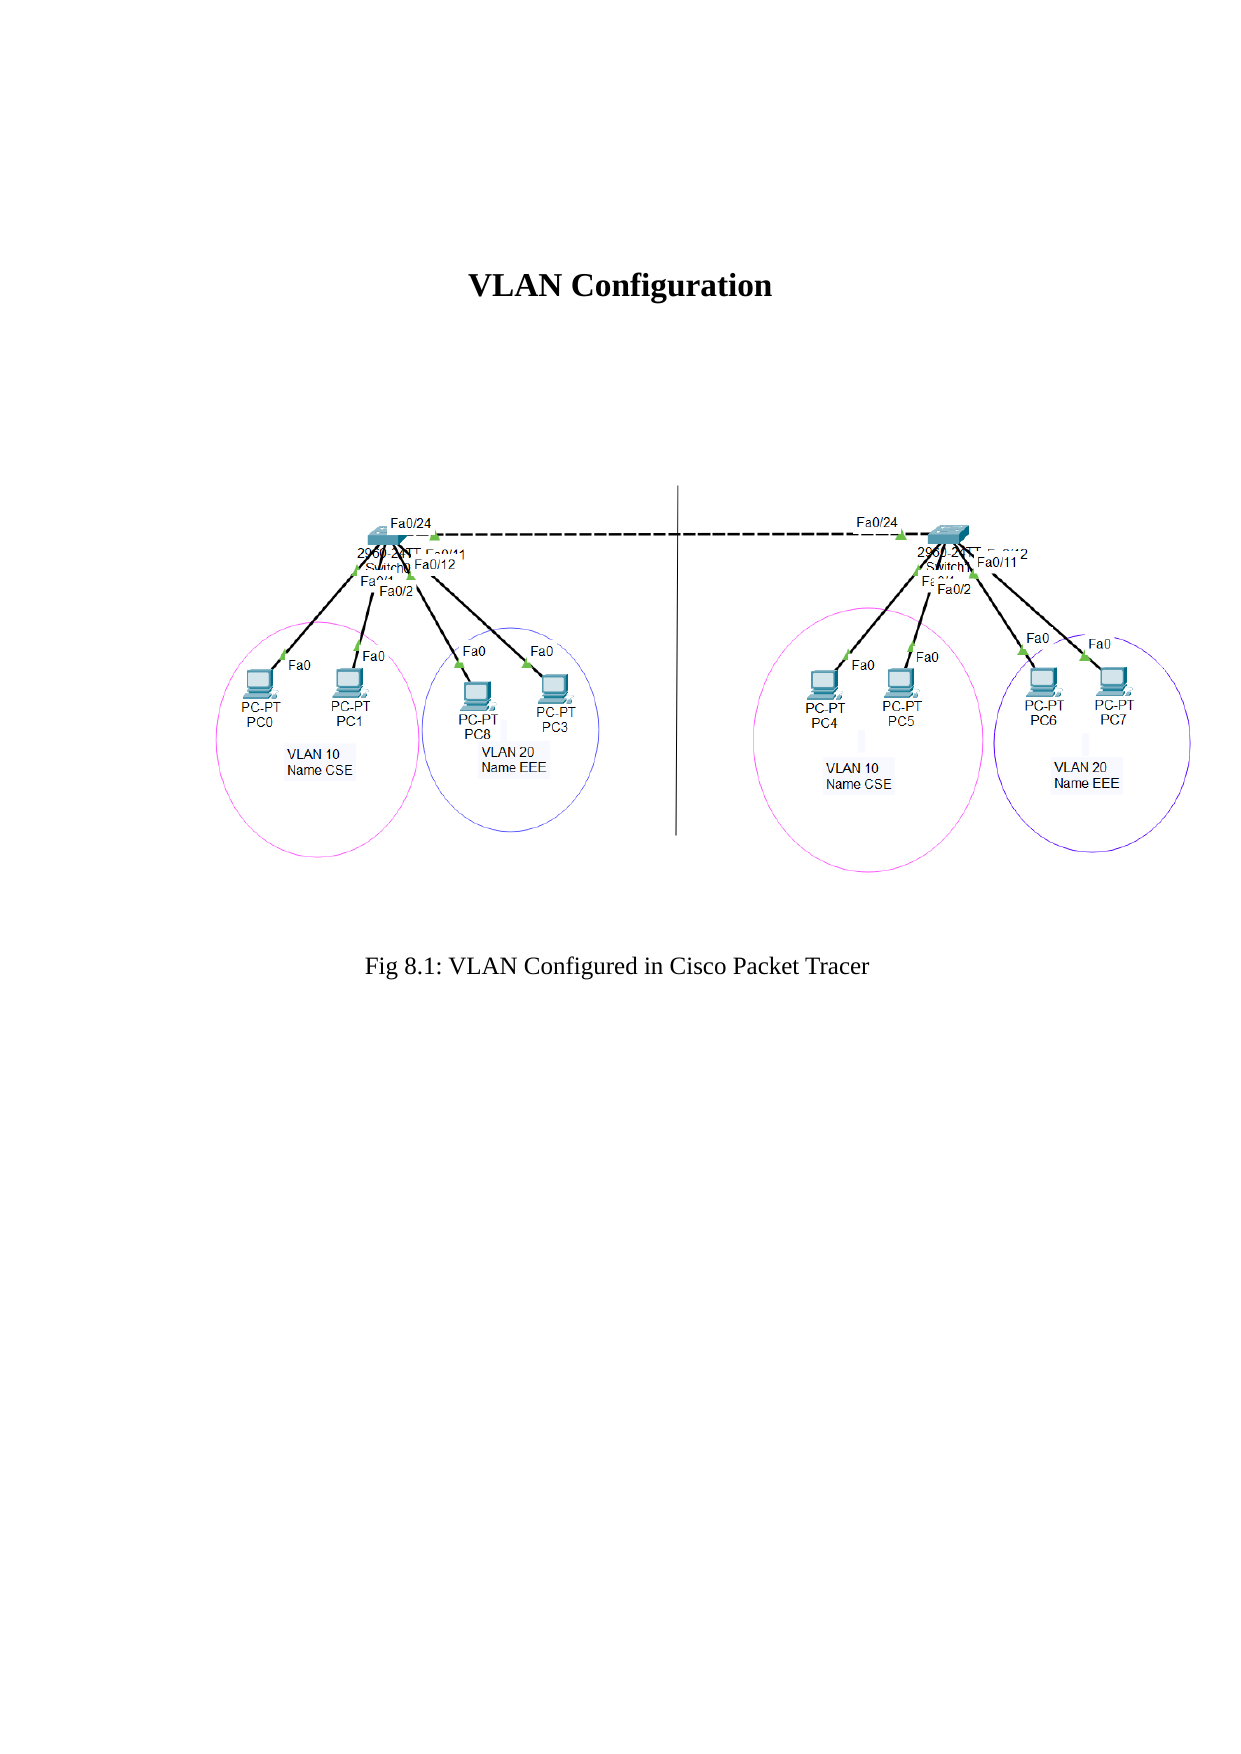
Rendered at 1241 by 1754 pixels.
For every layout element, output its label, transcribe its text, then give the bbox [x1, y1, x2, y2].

picture [187, 447, 1227, 894]
text Fig 8.1: VLAN Configured in Cisco Packet Tracer [187, 951, 1053, 980]
text VLAN Configuration [187, 265, 1053, 303]
